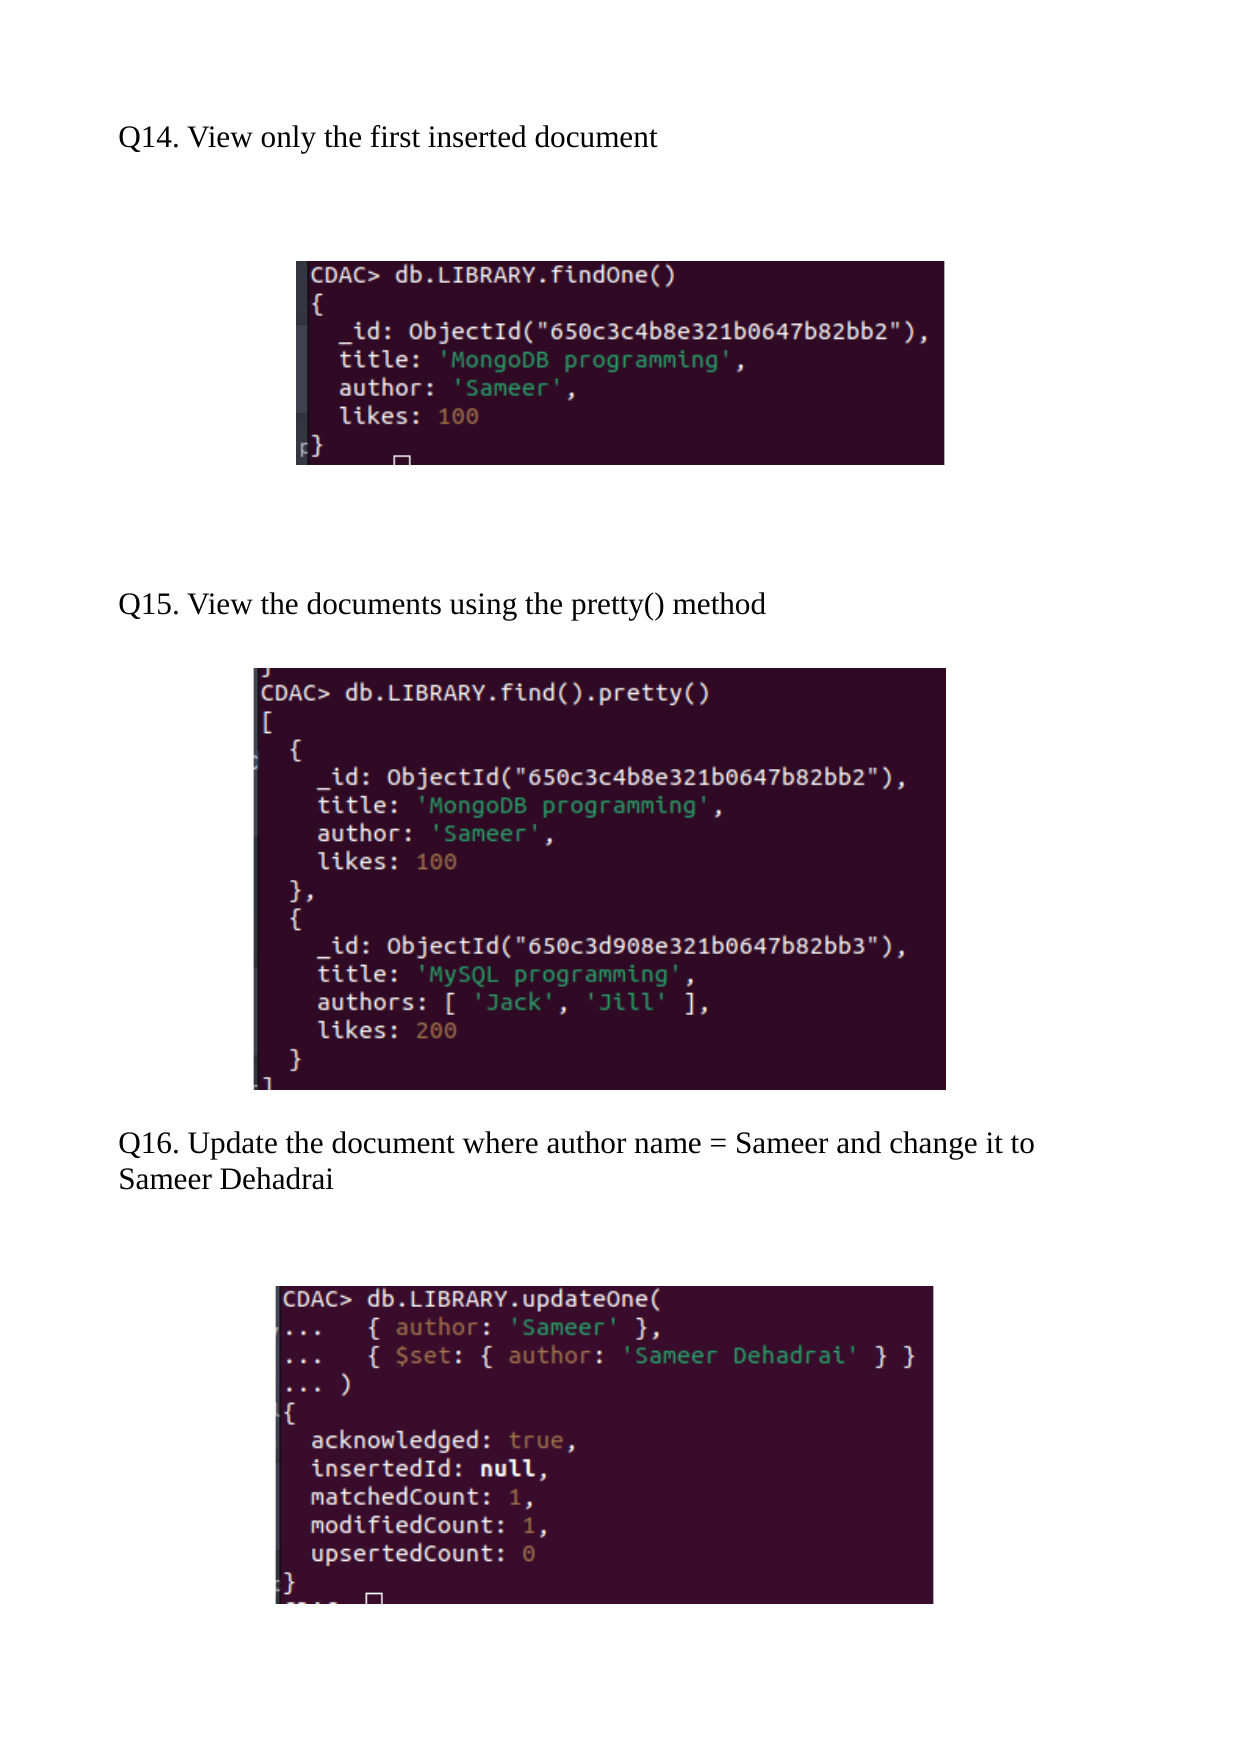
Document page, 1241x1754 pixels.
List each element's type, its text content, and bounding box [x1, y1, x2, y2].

text Q16. Update the document where author name = Sameer and change it to Sameer Dehadrai [118, 1124, 1122, 1196]
picture [296, 261, 945, 465]
text Q15. View the documents using the pretty() method [118, 585, 1122, 621]
text Q14. View only the first inserted document [118, 118, 1122, 154]
picture [253, 668, 946, 1090]
picture [275, 1286, 934, 1604]
